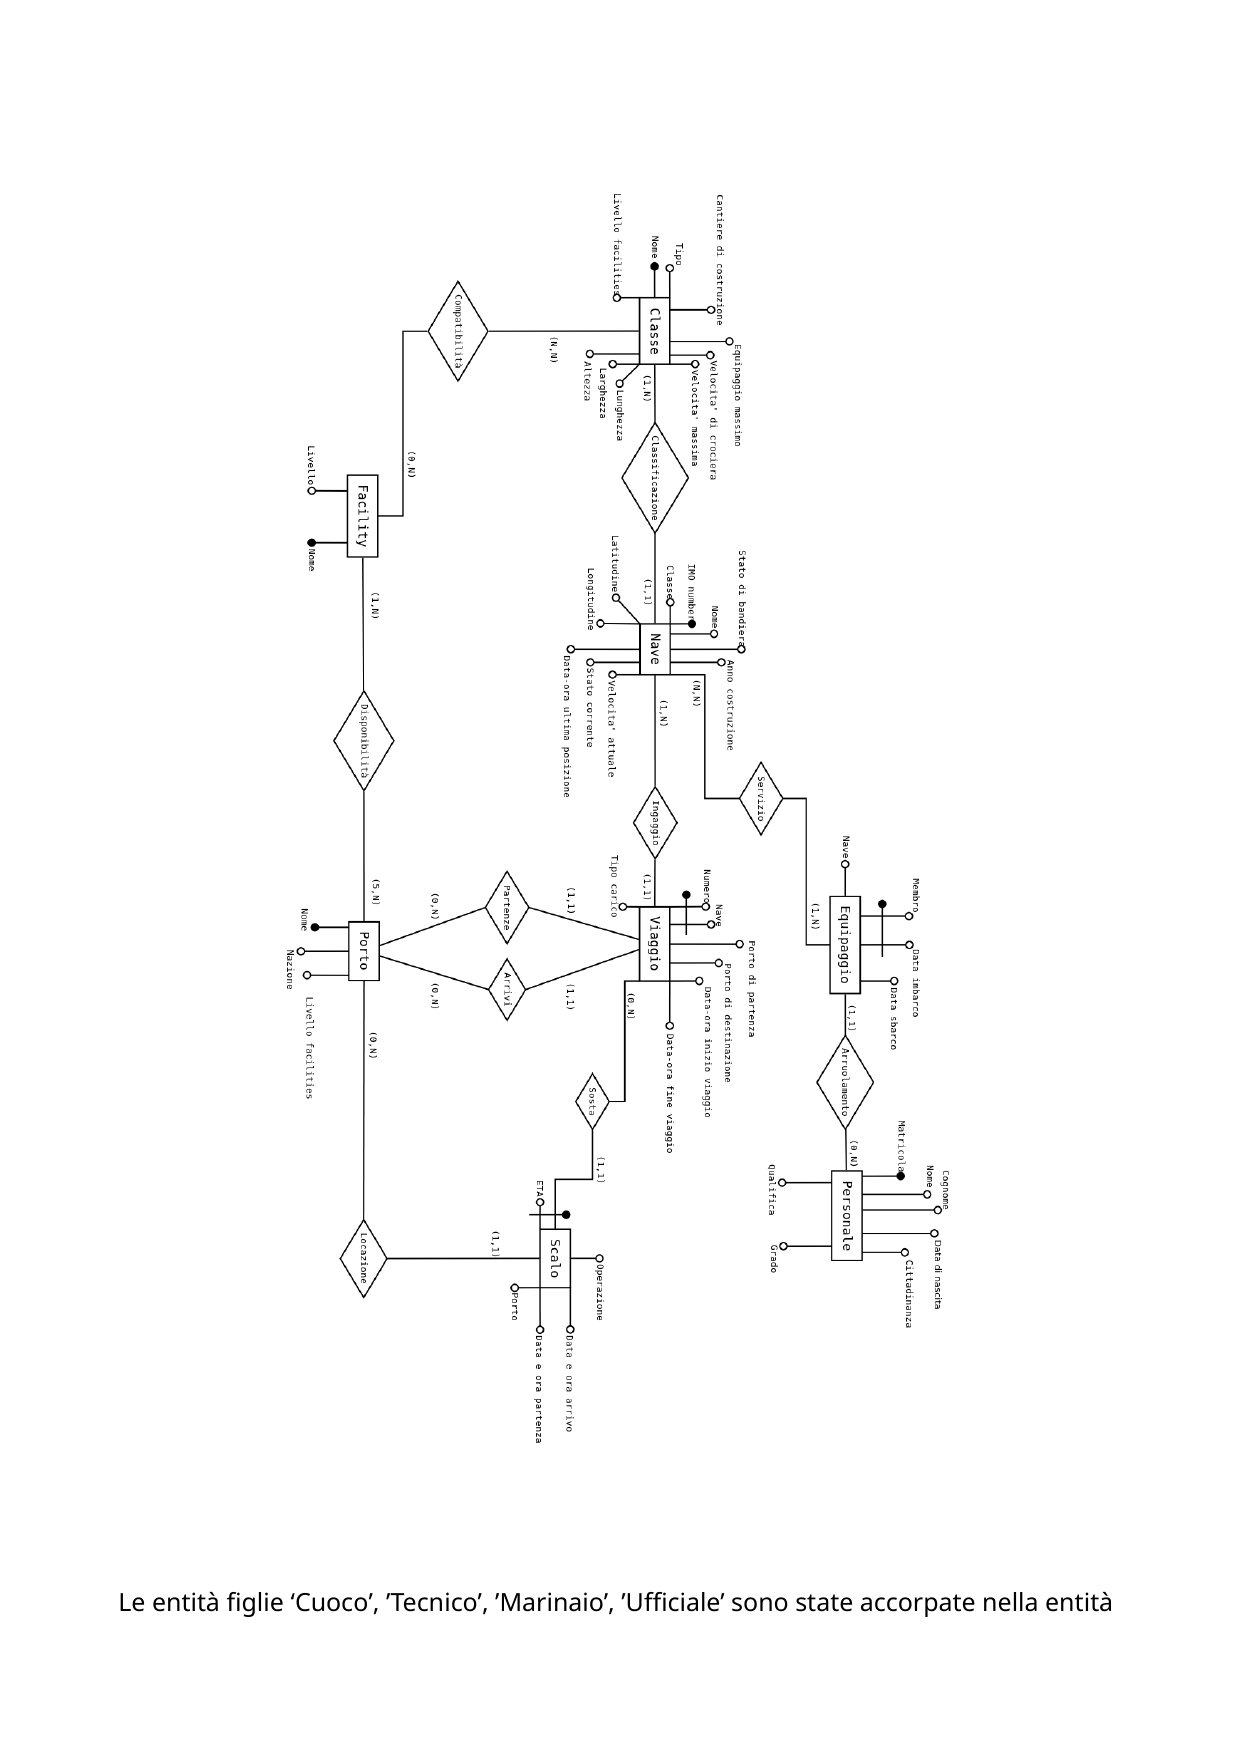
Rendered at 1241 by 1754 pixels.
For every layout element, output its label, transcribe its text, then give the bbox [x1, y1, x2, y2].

text Le entità figlie ‘Cuoco’, ’Tecnico’, ’Marinaio’, ’Ufficiale’ sono state accorpate nella entità [118, 1585, 1122, 1619]
picture [230, 118, 1010, 1461]
